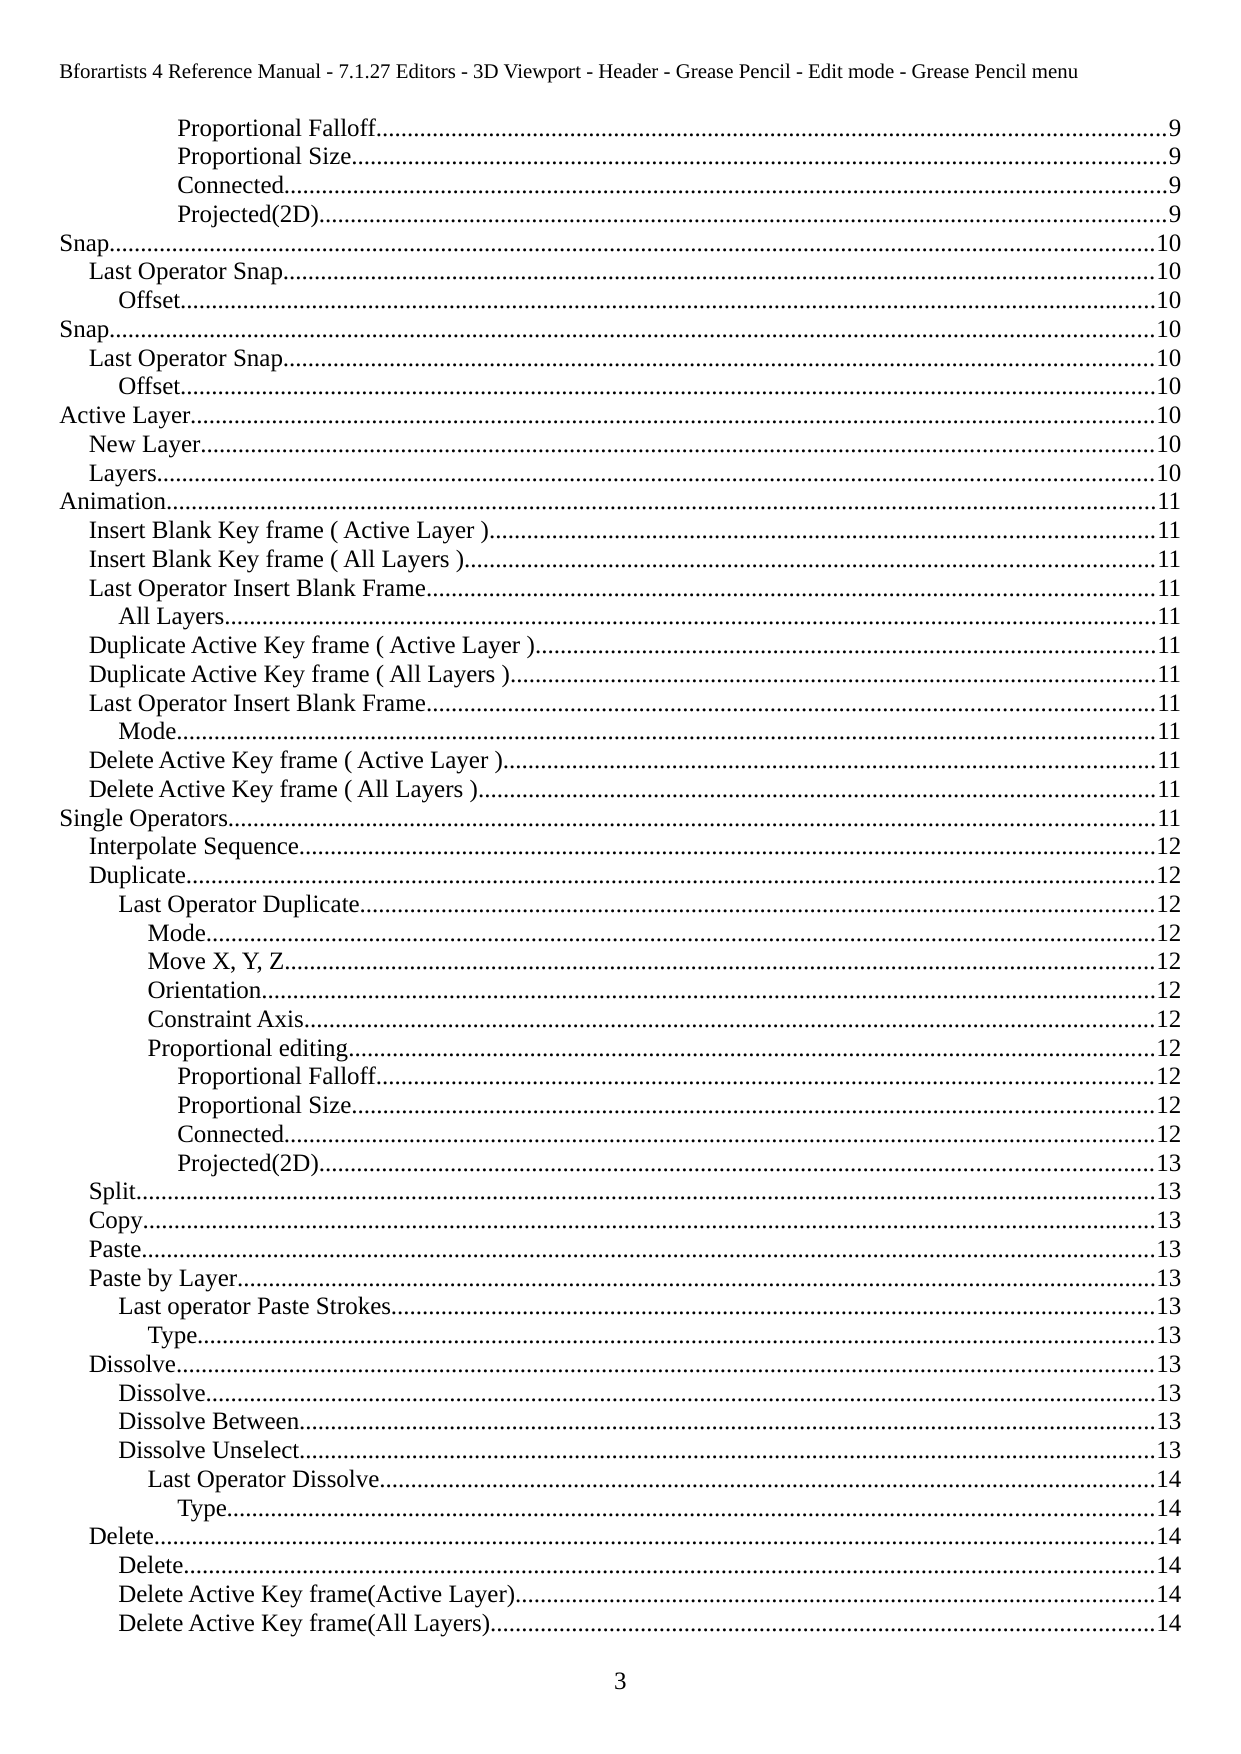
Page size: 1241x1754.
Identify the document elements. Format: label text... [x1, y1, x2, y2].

text Proportional Size 12 [177, 1090, 1181, 1119]
text Paste by Layer 13 [88, 1263, 1181, 1291]
text Dissolve Unselect 13 [118, 1435, 1181, 1464]
text Last Operator Insert Blank Frame 11 [88, 688, 1181, 716]
text Mode 12 [147, 918, 1181, 946]
text Offset 10 [118, 285, 1181, 314]
text New Layer 10 [88, 429, 1181, 458]
text Dissolve Between 13 [118, 1406, 1181, 1435]
text Duplicate 12 [88, 860, 1181, 889]
text Single Operators 11 [59, 803, 1181, 831]
text Animation 11 [59, 486, 1181, 515]
text Proportional Falloff 9 [177, 113, 1181, 141]
text Projected(2D) 13 [177, 1148, 1181, 1176]
text Proportional Size 9 [177, 141, 1181, 170]
text Interpolate Sequence 12 [88, 831, 1181, 860]
text Split 13 [88, 1176, 1181, 1205]
text Orientation 12 [147, 975, 1181, 1004]
text Proportional Falloff 12 [177, 1061, 1181, 1090]
text Paste 13 [88, 1234, 1181, 1263]
text Dissolve 13 [88, 1349, 1181, 1378]
text Last Operator Snap 10 [88, 343, 1181, 371]
text Constraint Axis 12 [147, 1004, 1181, 1033]
text Duplicate Active Key frame ( Active Layer ) 11 [88, 630, 1181, 659]
text Delete 14 [88, 1521, 1181, 1550]
text Copy 13 [88, 1205, 1181, 1234]
text Last Operator Duplicate 12 [118, 889, 1181, 918]
text Connected 9 [177, 170, 1181, 199]
text Last Operator Insert Blank Frame 11 [88, 573, 1181, 601]
text Layers 10 [88, 458, 1181, 486]
text All Layers 11 [118, 601, 1181, 630]
text Delete 14 [118, 1550, 1181, 1579]
text Last Operator Dissolve 14 [147, 1464, 1181, 1493]
text Type 13 [147, 1320, 1181, 1349]
text Active Layer 10 [59, 400, 1181, 429]
text Delete Active Key frame ( Active Layer ) 11 [88, 745, 1181, 774]
text Last Operator Snap 10 [88, 256, 1181, 285]
text Mode 11 [118, 716, 1181, 745]
text Proportional editing 12 [147, 1033, 1181, 1061]
text Projected(2D) 9 [177, 199, 1181, 228]
text Snap 10 [59, 228, 1181, 256]
text Delete Active Key frame(Active Layer) 14 [118, 1579, 1181, 1608]
text Dissolve 13 [118, 1378, 1181, 1406]
text Connected 12 [177, 1119, 1181, 1148]
text Snap 10 [59, 314, 1181, 343]
text Offset 10 [118, 371, 1181, 400]
text Last operator Paste Strokes 13 [118, 1291, 1181, 1320]
text Insert Blank Key frame ( All Layers ) 11 [88, 544, 1181, 573]
text Duplicate Active Key frame ( All Layers ) 11 [88, 659, 1181, 688]
text Insert Blank Key frame ( Active Layer ) 11 [88, 515, 1181, 544]
text Type 14 [177, 1493, 1181, 1521]
text Move X, Y, Z 12 [147, 946, 1181, 975]
text Delete Active Key frame ( All Layers ) 11 [88, 774, 1181, 803]
text Delete Active Key frame(All Layers) 14 [118, 1608, 1181, 1636]
